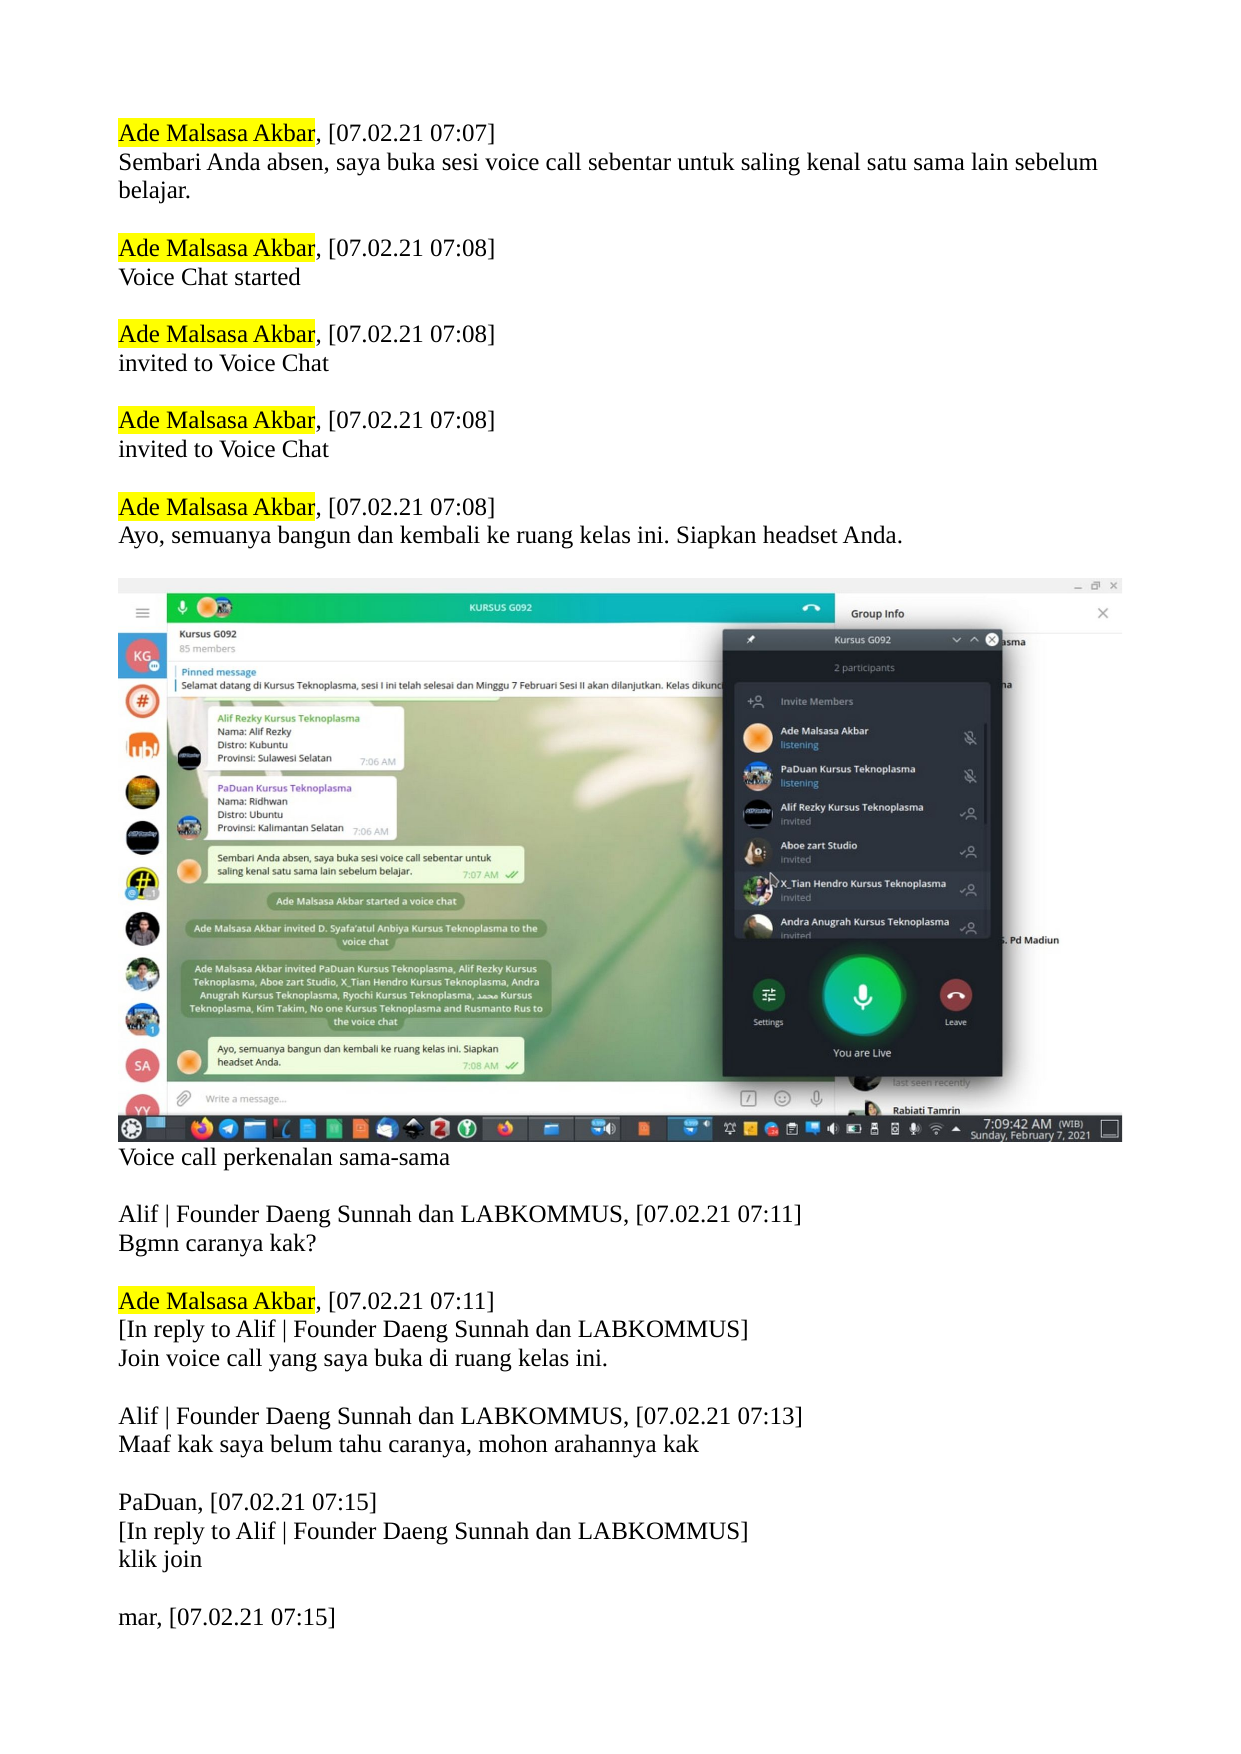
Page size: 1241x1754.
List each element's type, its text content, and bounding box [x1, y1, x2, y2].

text Join voice call yang saya buka di ruang kelas ini. [118, 1343, 1122, 1372]
text Ade Malsasa Akbar, [07.02.21 07:08] [118, 492, 1122, 521]
text [In reply to Alif | Founder Daeng Sunnah dan LABKOMMUS] [118, 1314, 1122, 1343]
text Ade Malsasa Akbar, [07.02.21 07:08] [118, 319, 1122, 348]
text invited to Voice Chat [118, 434, 1122, 463]
text Alif | Founder Daeng Sunnah dan LABKOMMUS, [07.02.21 07:11] [118, 1199, 1122, 1228]
text Voice Chat started [118, 262, 1122, 291]
text Ade Malsasa Akbar, [07.02.21 07:07] [118, 118, 1122, 147]
text [In reply to Alif | Founder Daeng Sunnah dan LABKOMMUS] [118, 1516, 1122, 1544]
text Voice call perkenalan sama-sama [118, 1142, 1122, 1171]
text Ade Malsasa Akbar, [07.02.21 07:08] [118, 406, 1122, 434]
text Maaf kak saya belum tahu caranya, mohon arahannya kak🙏🏼🙏🏼 [118, 1429, 1122, 1458]
text Ade Malsasa Akbar, [07.02.21 07:11] [118, 1286, 1122, 1314]
text klik join [118, 1544, 1122, 1573]
text Alif | Founder Daeng Sunnah dan LABKOMMUS, [07.02.21 07:13] [118, 1401, 1122, 1429]
text Bgmn caranya kak? [118, 1228, 1122, 1257]
text Sembari Anda absen, saya buka sesi voice call sebentar untuk saling kenal satu sama lain sebelum belajar. [118, 147, 1122, 204]
text PaDuan, [07.02.21 07:15] [118, 1487, 1122, 1516]
text Ade Malsasa Akbar, [07.02.21 07:08] [118, 233, 1122, 262]
picture [118, 578, 1123, 1142]
text mar, [07.02.21 07:15] [118, 1602, 1122, 1631]
text invited to Voice Chat [118, 348, 1122, 377]
text Ayo, semuanya bangun dan kembali ke ruang kelas ini. Siapkan headset Anda. [118, 521, 1122, 549]
